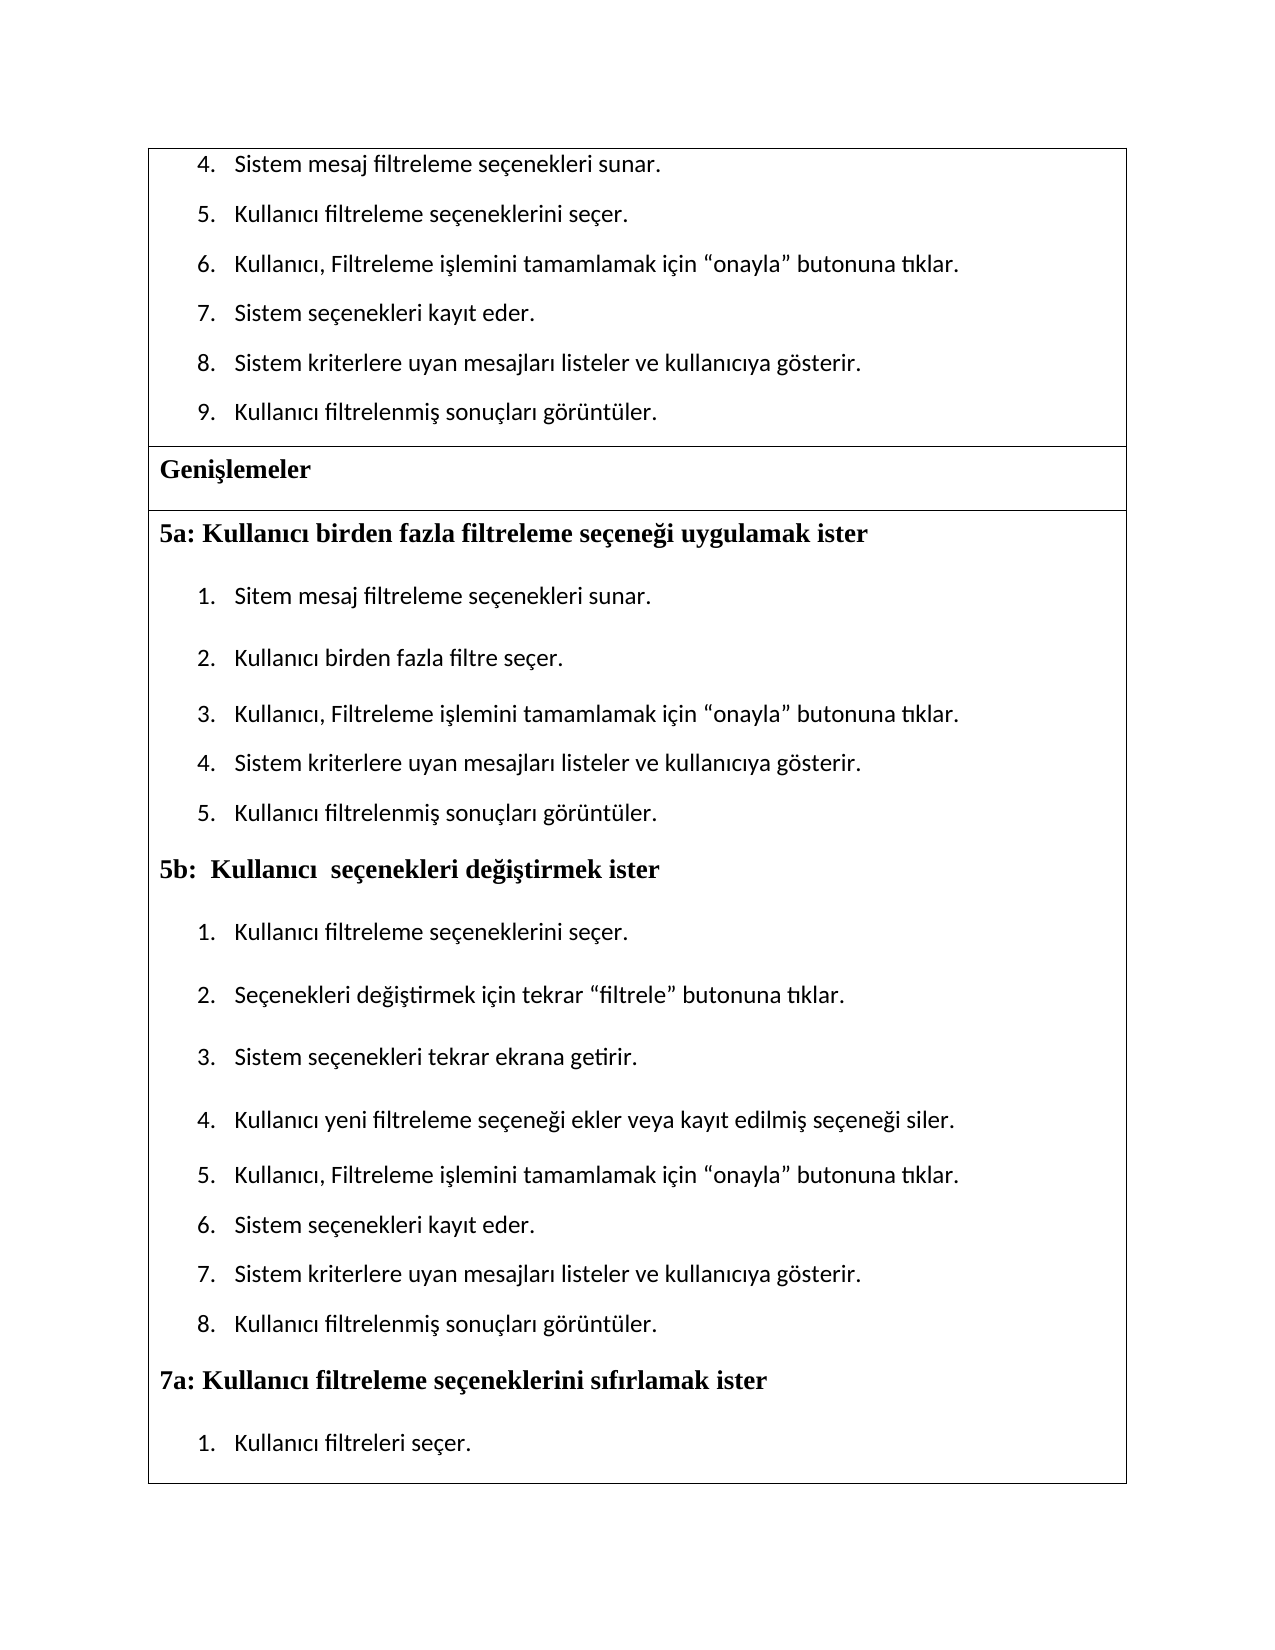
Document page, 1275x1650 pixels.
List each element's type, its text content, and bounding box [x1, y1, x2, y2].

table_cell Genişlemeler [149, 447, 1126, 509]
table_cell 5a: Kullanıcı birden fazla filtreleme seçeneği uygulamak ister Sitem mesaj filtreleme seçenekleri sunar. Kullanıcı birden fazla filtre seçer. Kullanıcı, Filtreleme işlemini tamamlamak için “onayla” butonuna tıklar. Sistem kriterlere uyan mesajları listeler ve kullanıcıya gösterir. Kullanıcı filtrelenmiş sonuçları görüntüler. 5b: Kullanıcı seçenekleri değiştirmek ister Kullanıcı filtreleme seçeneklerini seçer. Seçenekleri değiştirmek için tekrar “filtrele” butonuna tıklar. Sistem seçenekleri tekrar ekrana getirir. Kullanıcı yeni filtreleme seçeneği ekler veya kayıt edilmiş seçeneği siler. Kullanıcı, Filtreleme işlemini tamamlamak için “onayla” butonuna tıklar. Sistem seçenekleri kayıt eder. Sistem kriterlere uyan mesajları listeler ve kullanıcıya gösterir. Kullanıcı filtrelenmiş sonuçları görüntüler. 7a: Kullanıcı filtreleme seçeneklerini sıfırlamak ister Kullanıcı filtreleri seçer. Kullanıcı filtreleri sıfırlamak için “Seçenekleri sıfırla” butonuna tıklar. Seçilen tüm filtreleme seçenekleri kaldırılır. [149, 511, 1126, 1483]
table_cell Kullanıcı hesabına giriş yapar. Kullanıcı, “Mesajlar “ sayfasına gider. Mesajlar sayfasında bulunan “Filtrele” butonuna tıklar. Sistem mesaj filtreleme seçenekleri sunar. Kullanıcı filtreleme seçeneklerini seçer. Kullanıcı, Filtreleme işlemini tamamlamak için “onayla” butonuna tıklar. Sistem seçenekleri kayıt eder. Sistem kriterlere uyan mesajları listeler ve kullanıcıya gösterir. Kullanıcı filtrelenmiş sonuçları görüntüler. [149, 149, 1126, 446]
